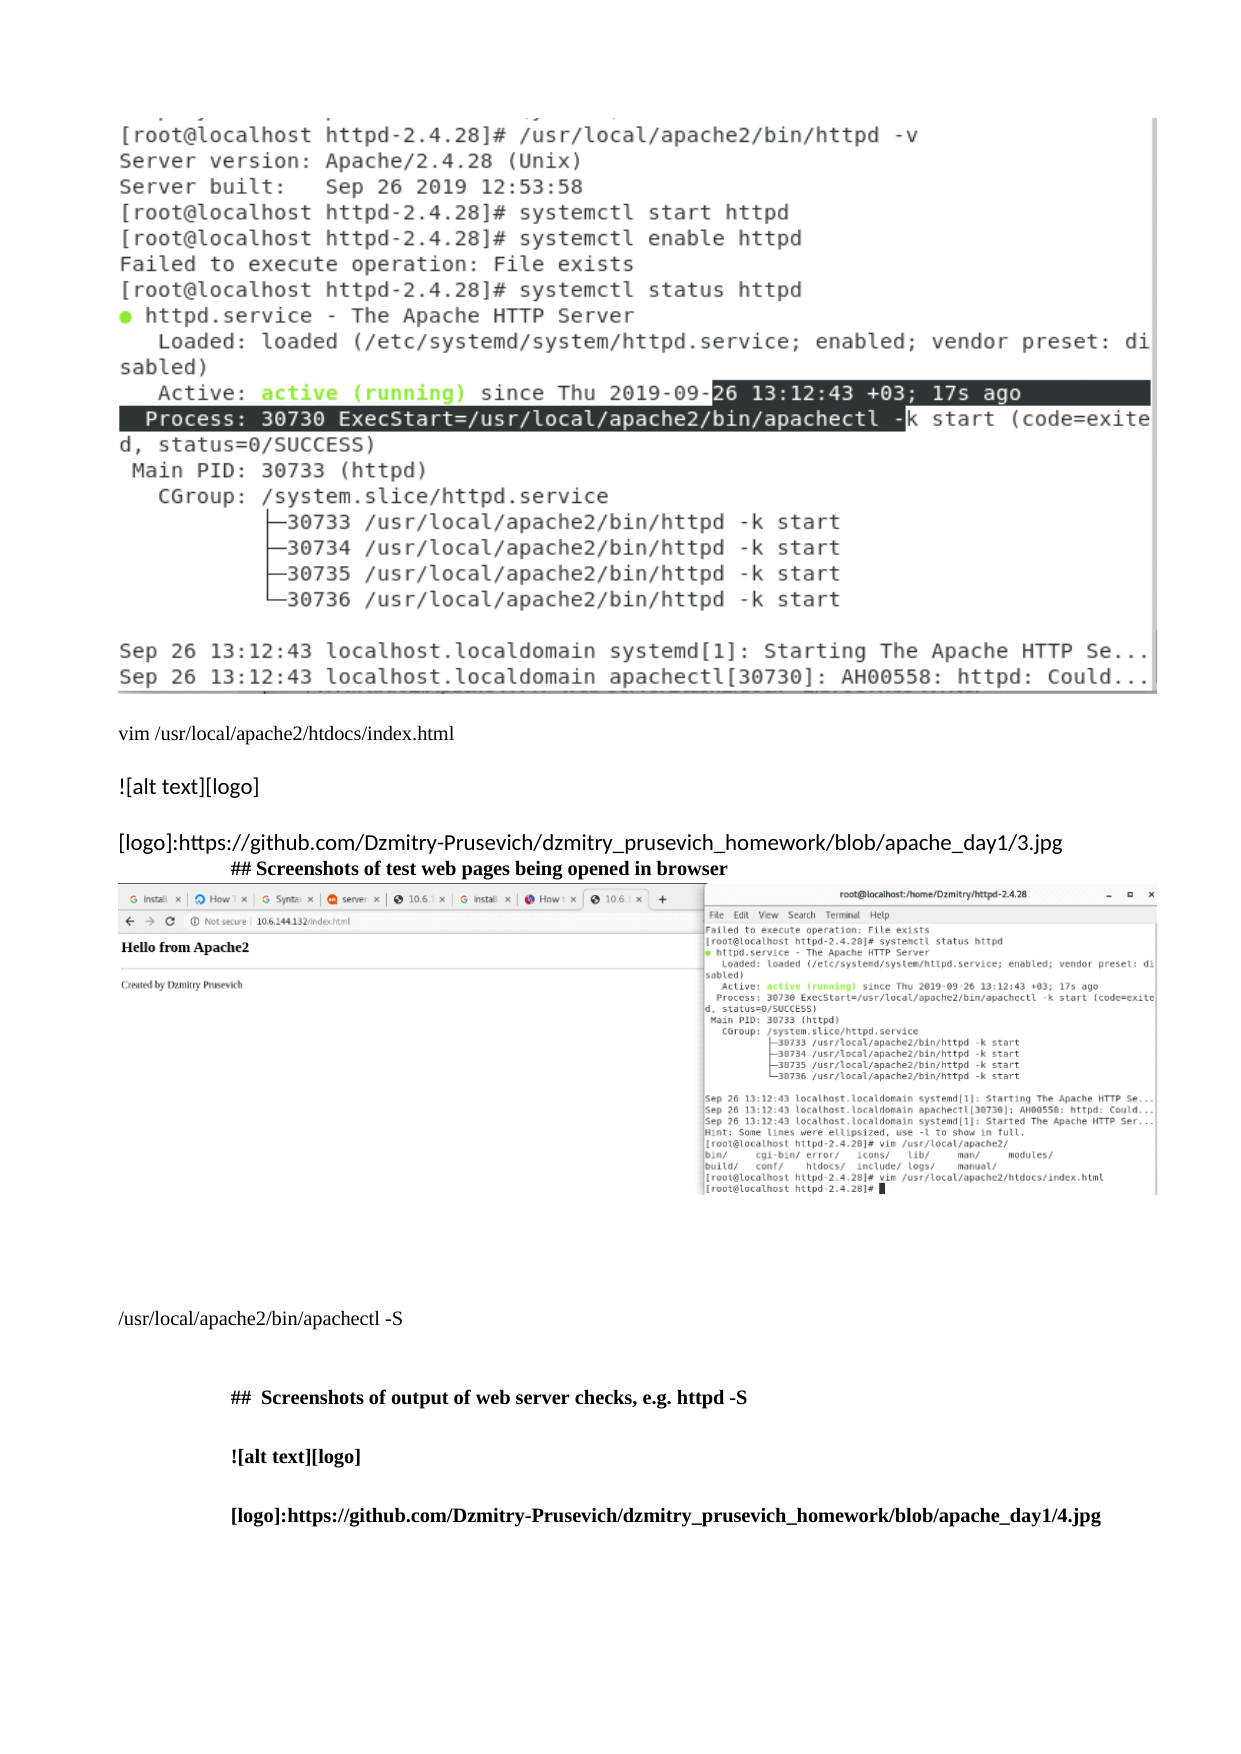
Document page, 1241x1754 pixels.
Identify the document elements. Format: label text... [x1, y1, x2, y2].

text [logo]:https://github.com/Dzmitry-Prusevich/dzmitry_prusevich_homework/blob/apache_day1/4.jpg [231, 1504, 1122, 1527]
text ## Screenshots of test web pages being opened in browser [231, 857, 1122, 880]
text ## Screenshots of output of web server checks, e.g. httpd -S [231, 1386, 1122, 1409]
text [logo]:https://github.com/Dzmitry-Prusevich/dzmitry_prusevich_homework/blob/apache_day1/3.jpg [118, 828, 1122, 857]
text vim /usr/local/apache2/htdocs/index.html [118, 721, 1122, 744]
text /usr/local/apache2/bin/apachectl -S [118, 1306, 1122, 1330]
text ![alt text][logo] [231, 1445, 1122, 1468]
text ![alt text][logo] [118, 772, 1122, 801]
